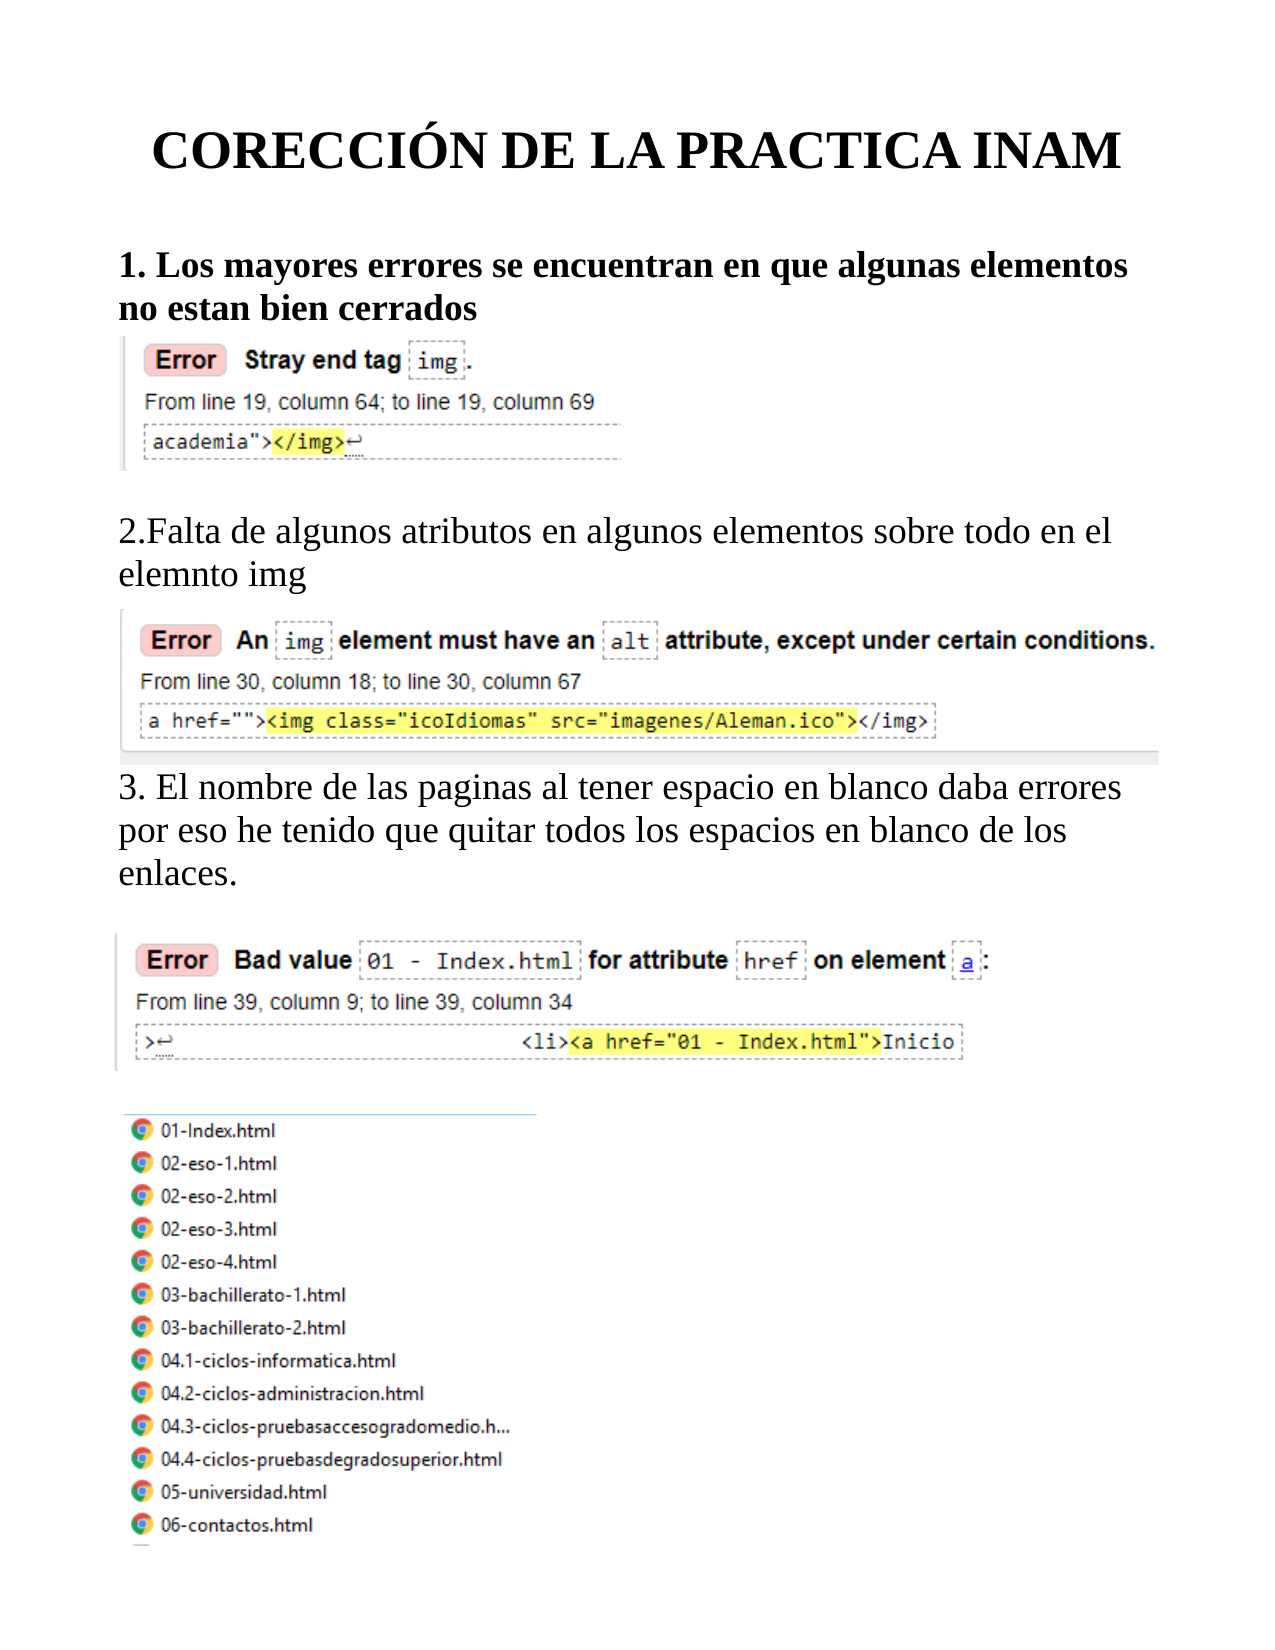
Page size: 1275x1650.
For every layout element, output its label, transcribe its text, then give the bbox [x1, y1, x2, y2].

picture [119, 609, 1159, 765]
picture [116, 1114, 537, 1546]
text 2.Falta de algunos atributos en algunos elementos sobre todo en el elemnto img [118, 509, 1157, 595]
text CORECCIÓN DE LA PRACTICA INAM [118, 118, 1157, 180]
text 1. Los mayores errores se encuentran en que algunas elementos no estan bien cerrados [118, 243, 1157, 329]
picture [119, 336, 622, 471]
text 3. El nombre de las paginas al tener espacio en blanco daba errores por eso he tenido que quitar todos los espacios en blanco de los enlaces. [118, 719, 1157, 894]
picture [114, 933, 996, 1071]
